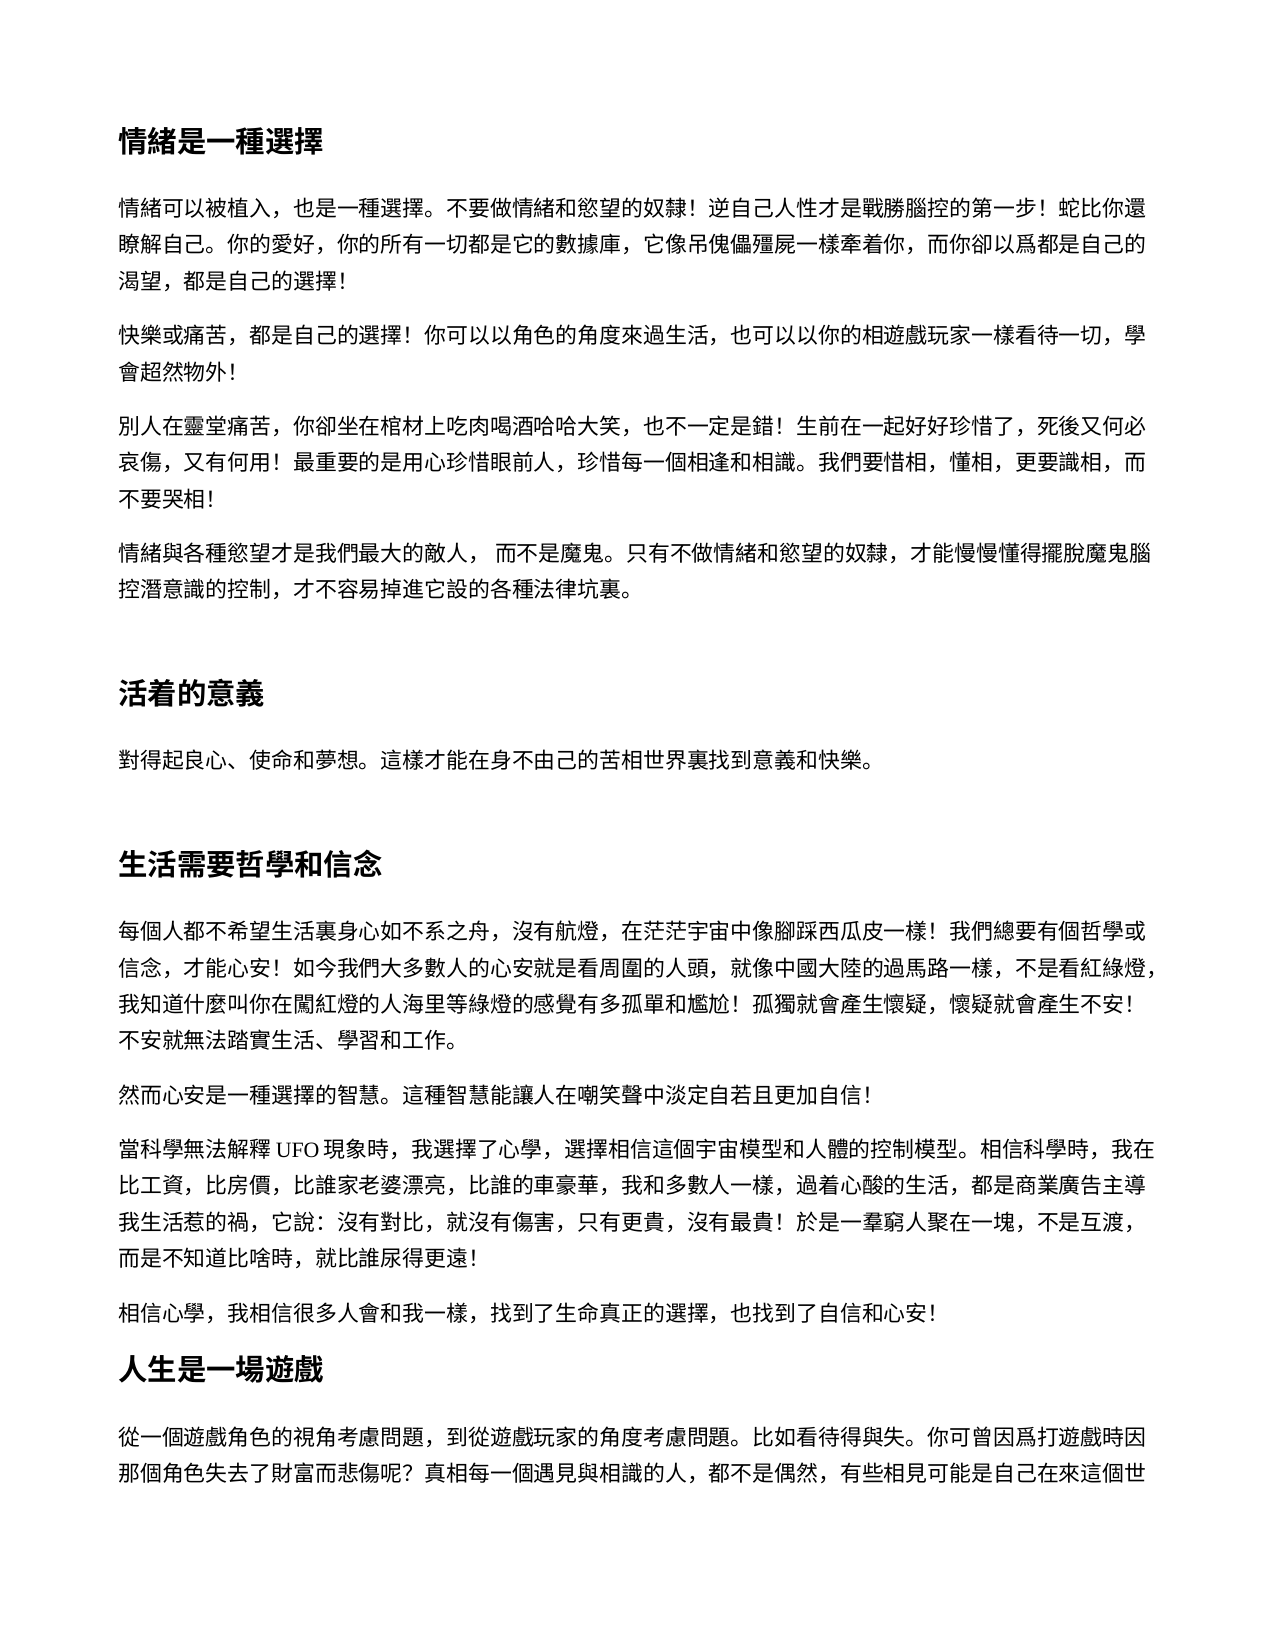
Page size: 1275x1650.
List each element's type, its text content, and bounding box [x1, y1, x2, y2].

text 快樂或痛苦，都是自己的選擇！你可以以角色的角度來過生活，也可以以你的相遊戲玩家一樣看待一切，學會超然物外！ [118, 318, 1157, 386]
text 從一個遊戲角色的視角考慮問題，到從遊戲玩家的角度考慮問題。比如看待得與失。你可曾因爲打遊戲時因那個角色失去了財富而悲傷呢？真相每一個遇見與相識的人，都不是偶然，有些相見可能是自己在來這個世 [118, 1419, 1157, 1487]
text 相信心學，我相信很多人會和我一樣，找到了生命真正的選擇，也找到了自信和心安！ [118, 1296, 1157, 1327]
text 別人在靈堂痛苦，你卻坐在棺材上吃肉喝酒哈哈大笑，也不一定是錯！生前在一起好好珍惜了，死後又何必哀傷，又有何用！最重要的是用心珍惜眼前人，珍惜每一個相逢和相識。我們要惜相，懂相，更要識相，而不要哭相！ [118, 409, 1157, 513]
text 情緒與各種慾望才是我們最大的敵人， 而不是魔鬼。只有不做情緒和慾望的奴隸，才能慢慢懂得擺脫魔鬼腦控潛意識的控制，才不容易掉進它設的各種法律坑裏。 [118, 536, 1157, 604]
text 然而心安是一種選擇的智慧。這種智慧能讓人在嘲笑聲中淡定自若且更加自信！ [118, 1078, 1157, 1109]
text 每個人都不希望生活裏身心如不系之舟，沒有航燈，在茫茫宇宙中像腳踩西瓜皮一樣！我們總要有個哲學或信念，才能心安！如今我們大多數人的心安就是看周圍的人頭，就像中國大陸的過馬路一樣，不是看紅綠燈，我知道什麼叫你在闖紅燈的人海里等綠燈的感覺有多孤單和尷尬！孤獨就會產生懷疑，懷疑就會產生不安！不安就無法踏實生活、學習和工作。 [118, 914, 1157, 1055]
subtitle 活着的意義 [118, 670, 1157, 713]
text 對得起良心、使命和夢想。這樣才能在身不由己的苦相世界裏找到意義和快樂。 [118, 743, 1157, 775]
subtitle 人生是一場遊戲 [118, 1346, 1157, 1389]
subtitle 情緒是一種選擇 [118, 118, 1157, 161]
text 當科學無法解釋UFO現象時，我選擇了心學，選擇相信這個宇宙模型和人體的控制模型。相信科學時，我在比工資，比房價，比誰家老婆漂亮，比誰的車豪華，我和多數人一樣，過着心酸的生活，都是商業廣告主導我生活惹的禍，它說：沒有對比，就沒有傷害，只有更貴，沒有最貴！於是一羣窮人聚在一塊，不是互渡，而是不知道比啥時，就比誰尿得更遠！ [118, 1132, 1157, 1273]
text 情緒可以被植入，也是一種選擇。不要做情緒和慾望的奴隸！逆自己人性才是戰勝腦控的第一步！蛇比你還瞭解自己。你的愛好，你的所有一切都是它的數據庫，它像吊傀儡殭屍一樣牽着你，而你卻以爲都是自己的渴望，都是自己的選擇！ [118, 191, 1157, 296]
subtitle 生活需要哲學和信念 [118, 841, 1157, 884]
